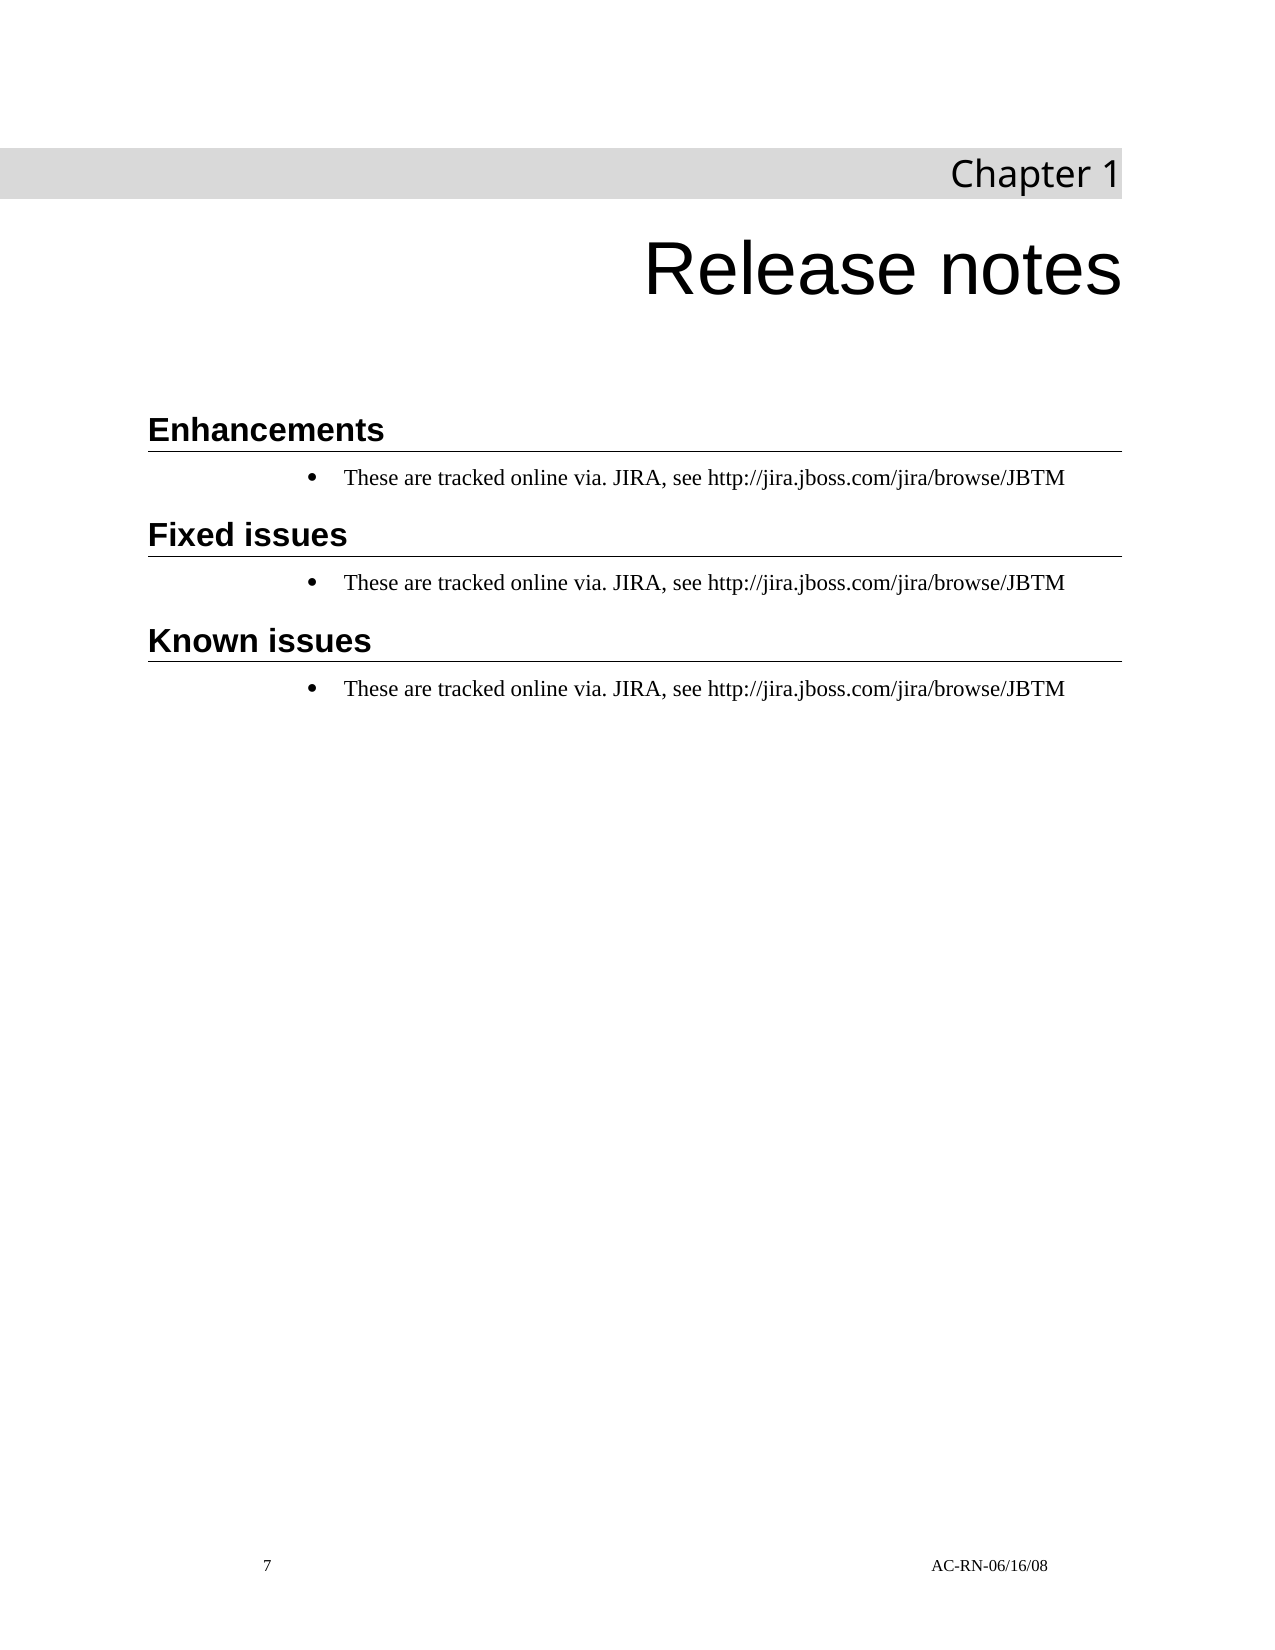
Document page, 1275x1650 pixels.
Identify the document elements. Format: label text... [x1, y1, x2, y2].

subtitle Known issues [148, 621, 1122, 661]
list These are tracked online via. JIRA, see http://jira.jboss.com/jira/browse/JBTM [308, 464, 1122, 490]
title Release notes [263, 224, 1122, 310]
list These are tracked online via. JIRA, see http://jira.jboss.com/jira/browse/JBTM [308, 569, 1122, 596]
subtitle Fixed issues [148, 515, 1122, 556]
list These are tracked online via. JIRA, see http://jira.jboss.com/jira/browse/JBTM [308, 675, 1122, 701]
subtitle Enhancements [148, 410, 1122, 451]
